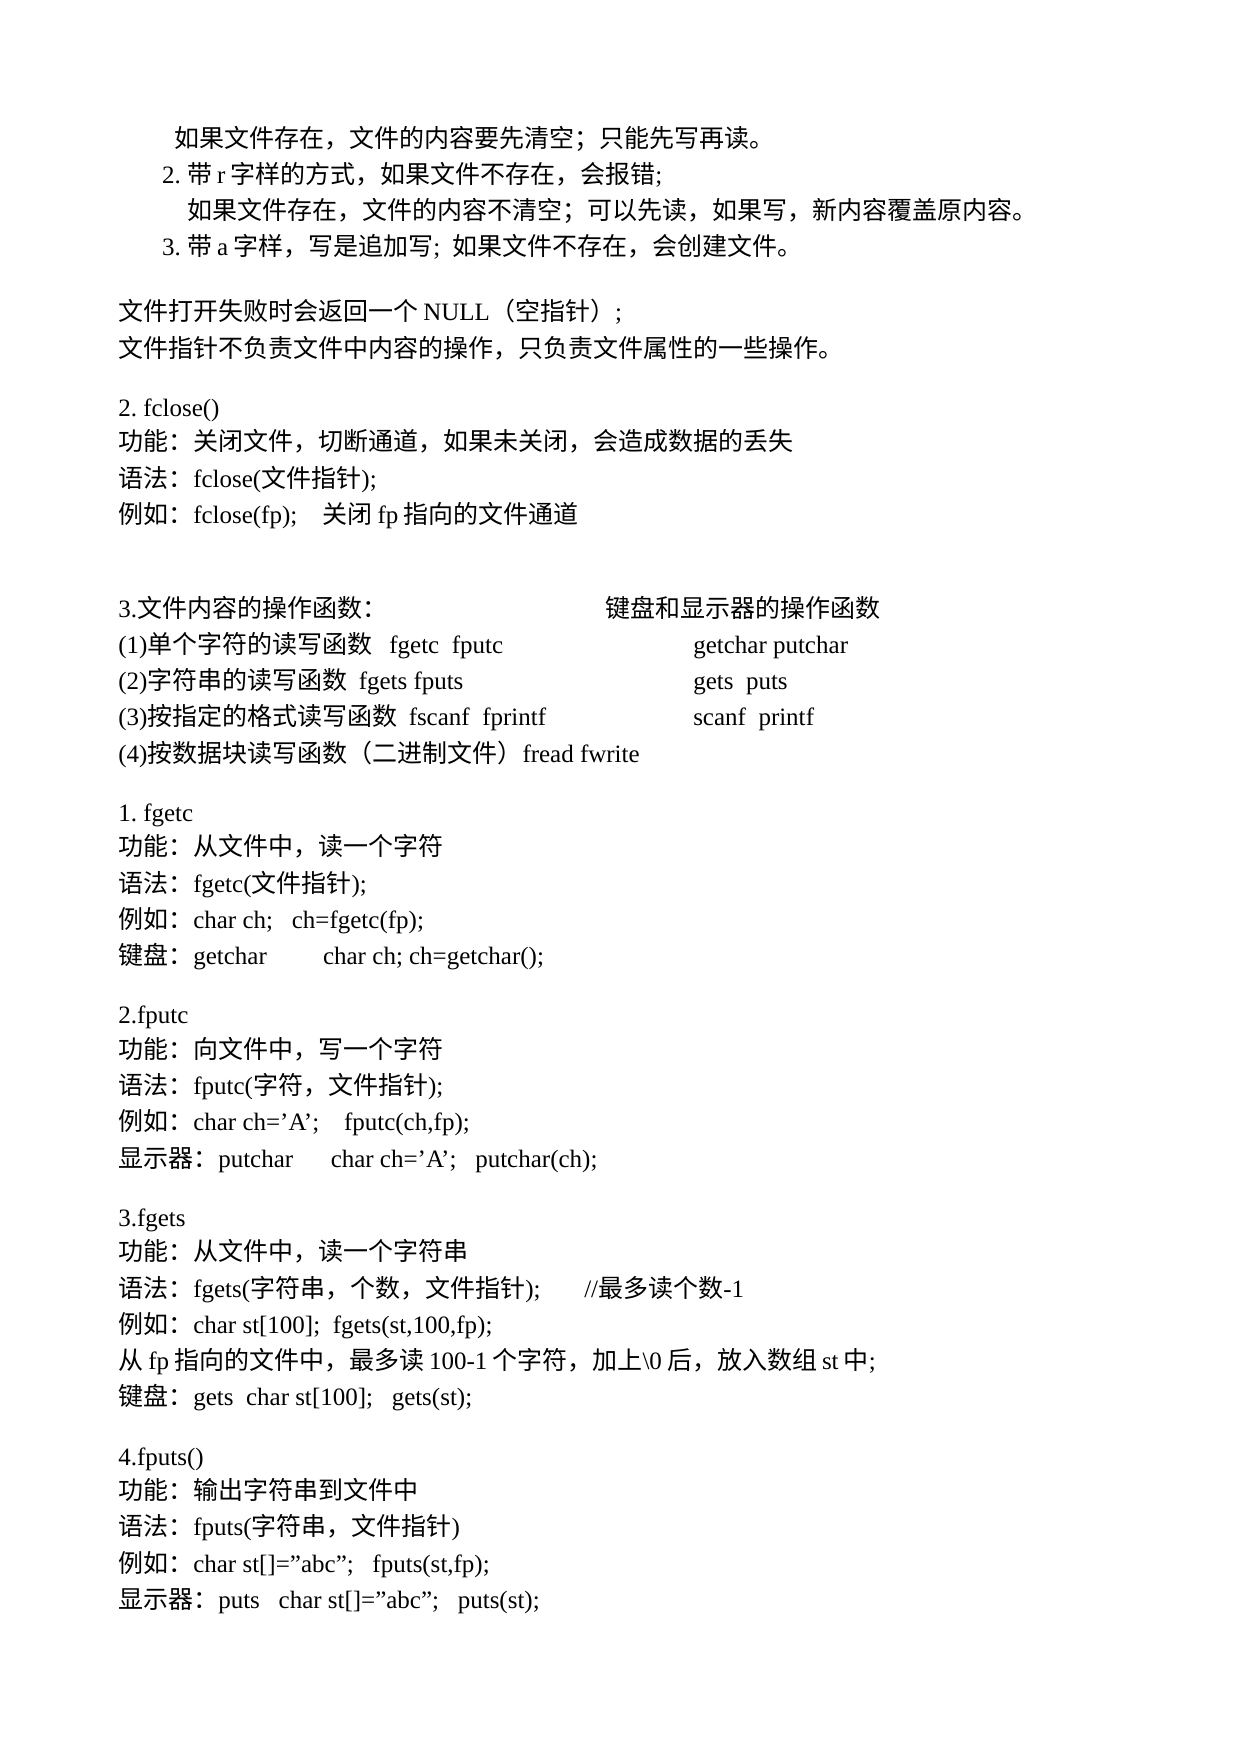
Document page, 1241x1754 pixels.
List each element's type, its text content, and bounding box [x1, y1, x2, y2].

text 例如：char st[100]; fgets(st,100,fp); [118, 1304, 1122, 1341]
text 2. 带r字样的方式，如果文件不存在，会报错; [118, 154, 1122, 191]
text 显示器：puts char st[]=”abc”; puts(st); [118, 1579, 1122, 1616]
text 语法：fputc(字符，文件指针); [118, 1066, 1122, 1102]
text 1. fgetc [118, 798, 1122, 827]
text (4)按数据块读写函数（二进制文件）fread fwrite [118, 733, 1122, 769]
text 例如：fclose(fp); 关闭fp指向的文件通道 [118, 494, 1122, 531]
text 键盘：gets char st[100]; gets(st); [118, 1377, 1122, 1413]
text 功能：输出字符串到文件中 [118, 1471, 1122, 1507]
text 功能：从文件中，读一个字符 [118, 827, 1122, 863]
text 显示器：putchar char ch=’A’; putchar(ch); [118, 1138, 1122, 1174]
text 功能：从文件中，读一个字符串 [118, 1232, 1122, 1268]
text 3. 带a字样，写是追加写; 如果文件不存在，会创建文件。 [118, 227, 1122, 263]
text 语法：fgets(字符串，个数，文件指针); //最多读个数-1 [118, 1268, 1122, 1304]
text 例如：char ch; ch=fgetc(fp); [118, 899, 1122, 936]
text (2)字符串的读写函数 fgets fputs gets puts [118, 661, 1122, 697]
text 功能：关闭文件，切断通道，如果未关闭，会造成数据的丢失 [118, 422, 1122, 458]
text 2.fputc [118, 1001, 1122, 1029]
text (1)单个字符的读写函数 fgetc fputc getchar putchar [118, 624, 1122, 661]
text 3.fgets [118, 1203, 1122, 1232]
text 键盘：getchar char ch; ch=getchar(); [118, 936, 1122, 972]
text 例如：char st[]=”abc”; fputs(st,fp); [118, 1543, 1122, 1579]
text 例如：char ch=’A’; fputc(ch,fp); [118, 1102, 1122, 1138]
text 如果文件存在，文件的内容要先清空；只能先写再读。 [118, 118, 1122, 154]
text 文件指针不负责文件中内容的操作，只负责文件属性的一些操作。 [118, 328, 1122, 364]
text 语法：fputs(字符串，文件指针) [118, 1507, 1122, 1543]
text (3)按指定的格式读写函数 fscanf fprintf scanf printf [118, 697, 1122, 733]
text 4.fputs() [118, 1442, 1122, 1471]
text 语法：fgetc(文件指针); [118, 863, 1122, 899]
text 3.文件内容的操作函数： 键盘和显示器的操作函数 [118, 588, 1122, 624]
text 文件打开失败时会返回一个NULL（空指针）; [118, 292, 1122, 328]
text 如果文件存在，文件的内容不清空；可以先读，如果写，新内容覆盖原内容。 [118, 191, 1122, 227]
text 语法：fclose(文件指针); [118, 458, 1122, 494]
text 2. fclose() [118, 393, 1122, 422]
text 从fp指向的文件中，最多读100-1个字符，加上\0后，放入数组st中; [118, 1341, 1122, 1377]
text 功能：向文件中，写一个字符 [118, 1029, 1122, 1066]
